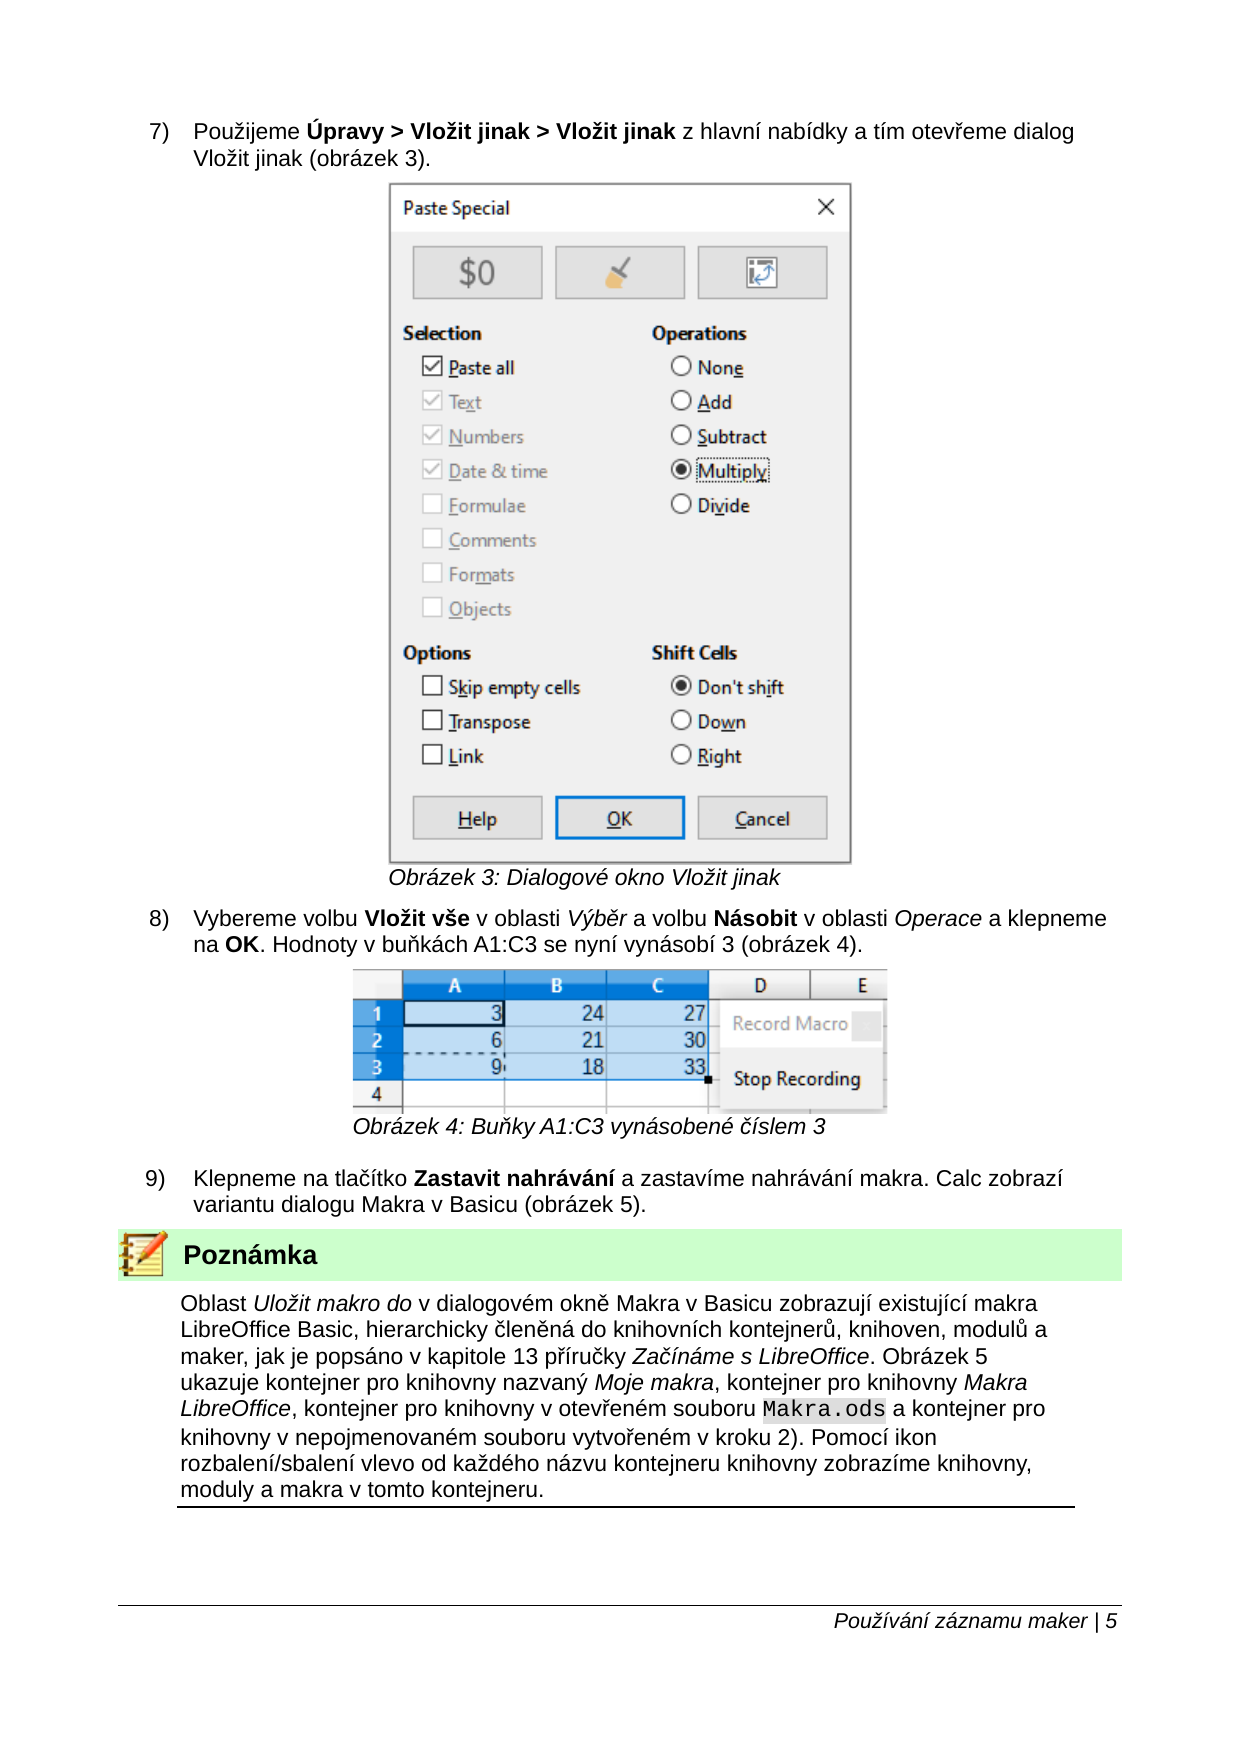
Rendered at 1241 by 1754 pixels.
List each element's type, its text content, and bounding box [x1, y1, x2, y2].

list Vybereme volbu Vložit vše v oblasti Výběr a volbu Násobit v oblasti Operace a klepneme na OK. Hodnoty v buňkách A1:C3 se nyní vynásobí 3 (obrázek 4). [169, 905, 1122, 958]
list Klepneme na tlačítko Zastavit nahrávání a zastavíme nahrávání makra. Calc zobrazí variantu dialogu Makra v Basicu (obrázek 5). [165, 1164, 1122, 1217]
picture [119, 1229, 170, 1280]
picture [388, 182, 853, 865]
text Obrázek 3: Dialogové okno Vložit jinak [388, 865, 852, 891]
text Obrázek 4: Buňky A1:C3 vynásobené číslem 3 [352, 1114, 888, 1140]
list Použijeme Úpravy > Vložit jinak > Vložit jinak z hlavní nabídky a tím otevřeme dialog Vložit jinak (obrázek 3). [169, 118, 1122, 171]
picture [352, 969, 888, 1114]
subtitle Poznámka [118, 1229, 1122, 1281]
text Oblast Uložit makro do v dialogovém okně Makra v Basicu zobrazují existující makra LibreOffice Basic, hierarchicky členěná do knihovních kontejnerů, knihoven, modulů a maker, jak je popsáno v kapitole 13 příručky Začínáme s LibreOffice. Obrázek 5 ukazuje kontejner pro knihovny nazvaný Moje makra, kontejner pro knihovny Makra LibreOffice, kontejner pro knihovny v otevřeném souboru Makra.ods a kontejner pro knihovny v nepojmenovaném souboru vytvořeném v kroku2. Pomocí ikon rozbalení/sbalení vlevo od každého názvu kontejneru knihovny zobrazíme knihovny, moduly a makra v tomto kontejneru. [177, 1287, 1075, 1506]
